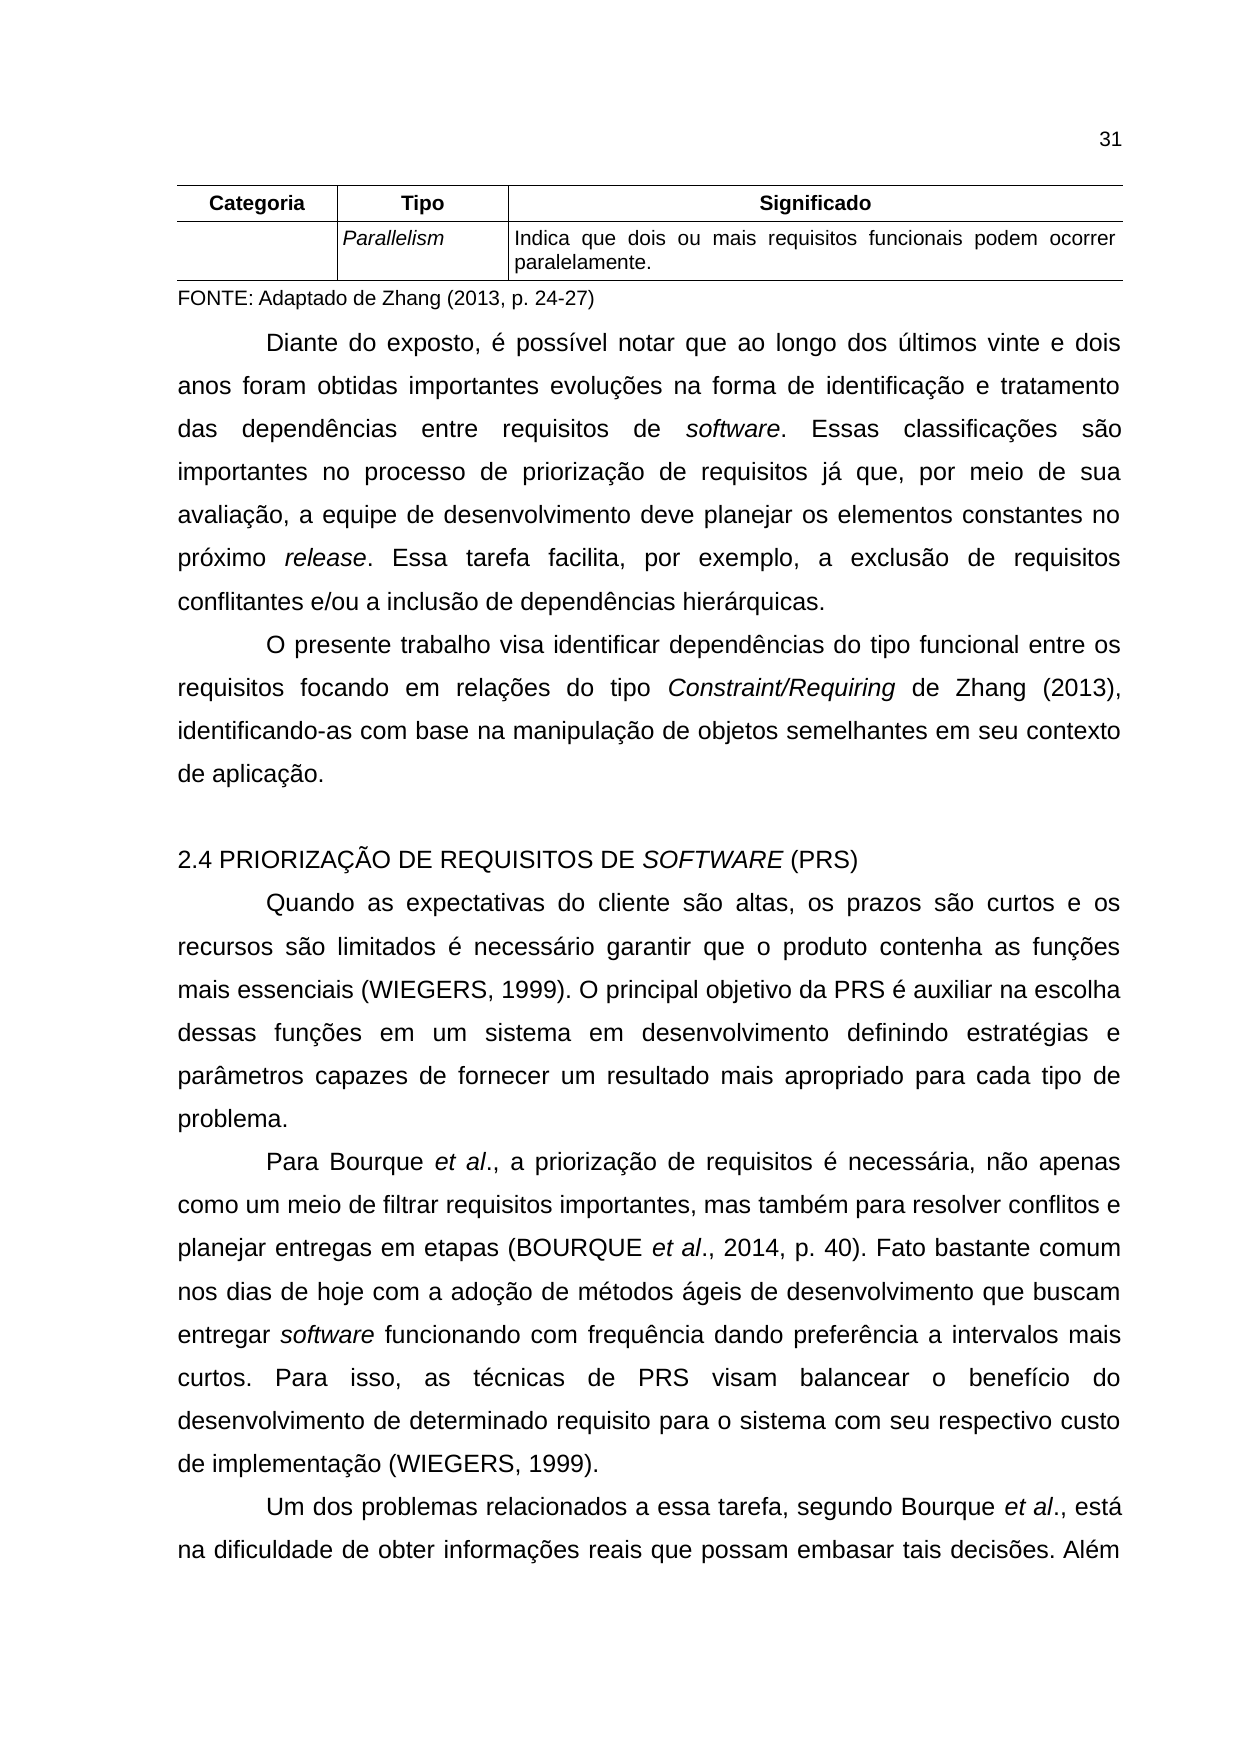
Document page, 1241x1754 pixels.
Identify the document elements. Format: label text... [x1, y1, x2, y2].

text Quando as expectativas do cliente são altas, os prazos são curtos e os recursos são limitados é necessário garantir que o produto contenha as funções mais essenciais (WIEGERS, 1999). O principal objetivo da PRS é auxiliar na escolha dessas funções em um sistema em desenvolvimento definindo estratégias e parâmetros capazes de fornecer um resultado mais apropriado para cada tipo de problema. [177, 888, 1122, 1133]
table_cell Indica que dois ou mais requisitos funcionais podem ocorrer paralelamente. [509, 222, 1122, 280]
table_cell Parallelism [338, 222, 508, 280]
text Diante do exposto, é possível notar que ao longo dos últimos vinte e dois anos foram obtidas importantes evoluções na forma de identificação e tratamento das dependências entre requisitos de software. Essas classificações são importantes no processo de priorização de requisitos já que, por meio de sua avaliação, a equipe de desenvolvimento deve planejar os elementos constantes no próximo release. Essa tarefa facilita, por exemplo, a exclusão de requisitos conflitantes e/ou a inclusão de dependências hierárquicas. [177, 328, 1122, 615]
table_header Significado [509, 186, 1122, 221]
text O presente trabalho visa identificar dependências do tipo funcional entre os requisitos focando em relações do tipo Constraint/Requiring de Zhang (2013), identificando-as com base na manipulação de objetos semelhantes em seu contexto de aplicação. [177, 630, 1122, 788]
table_header Categoria [177, 186, 337, 221]
subtitle PRIORIZAÇÃO DE REQUISITOS DE SOFTWARE (PRS) [177, 845, 1122, 874]
text FONTE: Adaptado de Zhang (2013, p. 24-27) [177, 286, 1122, 310]
text Um dos problemas relacionados a essa tarefa, segundo Bourque et al., está na dificuldade de obter informações reais que possam embasar tais decisões. Além [177, 1492, 1122, 1564]
text Para Bourque et al., a priorização de requisitos é necessária, não apenas como um meio de filtrar requisitos importantes, mas também para resolver conflitos e planejar entregas em etapas (BOURQUE et al., 2014, p. 40). Fato bastante comum nos dias de hoje com a adoção de métodos ágeis de desenvolvimento que buscam entregar software funcionando com frequência dando preferência a intervalos mais curtos. Para isso, as técnicas de PRS visam balancear o benefício do desenvolvimento de determinado requisito para o sistema com seu respectivo custo de implementação (WIEGERS, 1999). [177, 1147, 1122, 1478]
table_header Tipo [338, 186, 508, 221]
table_cell [177, 222, 337, 280]
